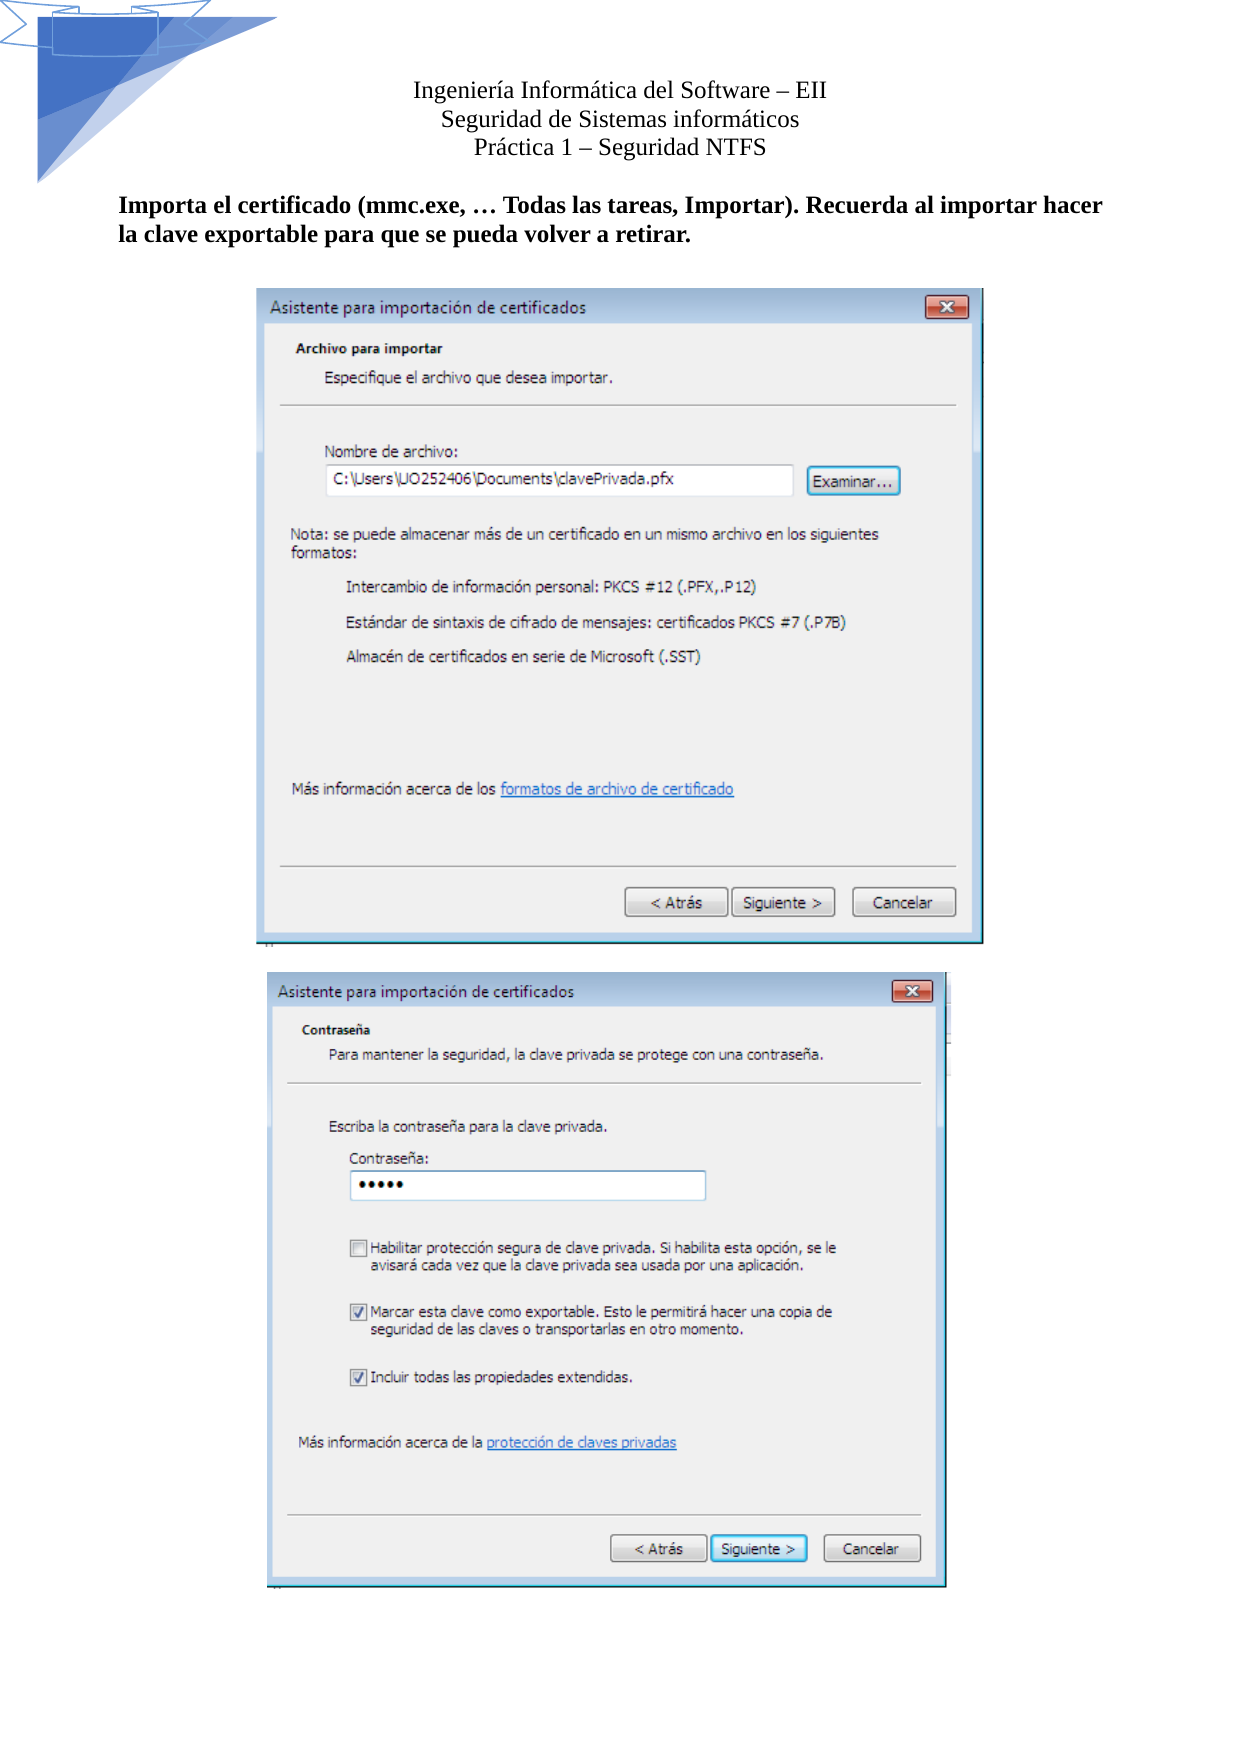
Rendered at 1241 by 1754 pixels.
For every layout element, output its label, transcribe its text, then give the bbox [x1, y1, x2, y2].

text Importa el certificado (mmc.exe, … Todas las tareas, Importar). Recuerda al importar hacer la clave exportable para que se pueda volver a retirar. [118, 190, 1122, 247]
